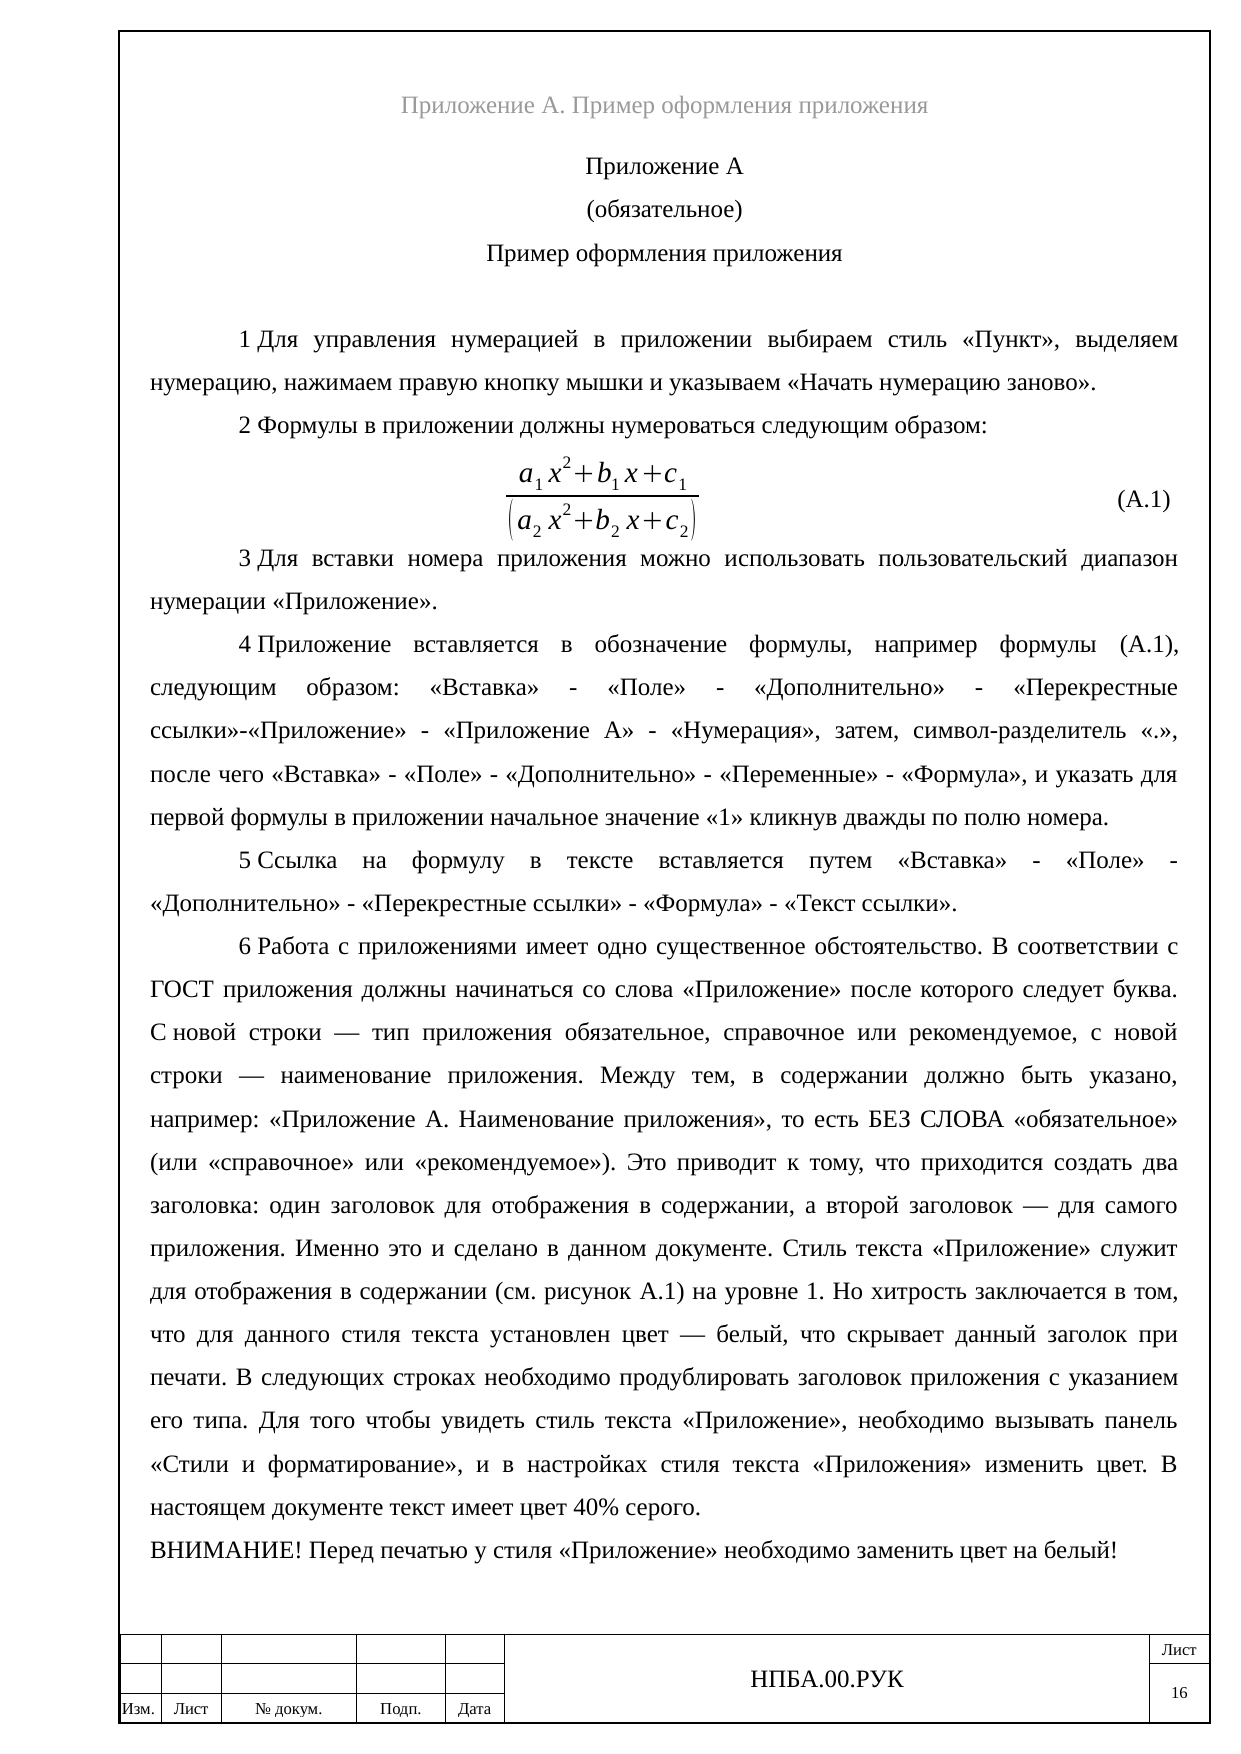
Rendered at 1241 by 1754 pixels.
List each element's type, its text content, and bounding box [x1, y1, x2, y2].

list Для управления нумерацией в приложении выбираем стиль «Пункт», выделяем нумерацию, нажимаем правую кнопку мышки и указываем «Начать нумерацию заново». [150, 324, 1179, 396]
list Ссылка на формулу в тексте вставляется путем «Вставка» - «Поле» - «Дополнительно» - «Перекрестные ссылки» - «Формула» - «Текст ссылки». [150, 845, 1179, 917]
table_header (А.1) [1085, 453, 1203, 543]
text Пример оформления приложения [150, 238, 1179, 266]
list Формулы в приложении должны нумероваться следующим образом: [150, 410, 1179, 439]
text Приложение А. Пример оформления приложения [150, 91, 1179, 119]
list ВНИМАНИЕ! Перед печатью у стиля «Приложение» необходимо заменить цвет на белый! [150, 1535, 1179, 1564]
list Работа с приложениями имеет одно существенное обстоятельство. В соответствии с ГОСТ приложения должны начинаться со слова «Приложение» после которого следует буква. С новой строки — тип приложения обязательное, справочное или рекомендуемое, с новой строки — наименование приложения. Между тем, в содержании должно быть указано, например: «Приложение А. Наименование приложения», то есть БЕЗ СЛОВА «обязательное» (или «справочное» или «рекомендуемое»). Это приводит к тому, что приходится создать два заголовка: один заголовок для отображения в содержании, а второй заголовок — для самого приложения. Именно это и сделано в данном документе. Стиль текста «Приложение» служит для отображения в содержании (см. рисунок А.1) на уровне 1. Но хитрость заключается в том, что для данного стиля текста установлен цвет — белый, что скрывает данный заголок при печати. В следующих строках необходимо продублировать заголовок приложения с указанием его типа. Для того чтобы увидеть стиль текста «Приложение», необходимо вызывать панель «Стили и форматирование», и в настройках стиля текста «Приложения» изменить цвет. В настоящем документе текст имеет цвет 40% серого. [150, 931, 1179, 1521]
text Приложение А [150, 151, 1179, 180]
list Для вставки номера приложения можно использовать пользовательский диапазон нумерации «Приложение». [150, 543, 1179, 615]
table_header [120, 453, 1084, 543]
text (обязательное) [150, 194, 1179, 223]
list Приложение вставляется в обозначение формулы, например формулы (А.1), следующим образом: «Вставка» - «Поле» - «Дополнительно» - «Перекрестные ссылки»-«Приложение» - «Приложение А» - «Нумерация», затем, символ-разделитель «.», после чего «Вставка» - «Поле» - «Дополнительно» - «Переменные» - «Формула», и указать для первой формулы в приложении начальное значение «1» кликнув дважды по полю номера. [150, 629, 1179, 831]
